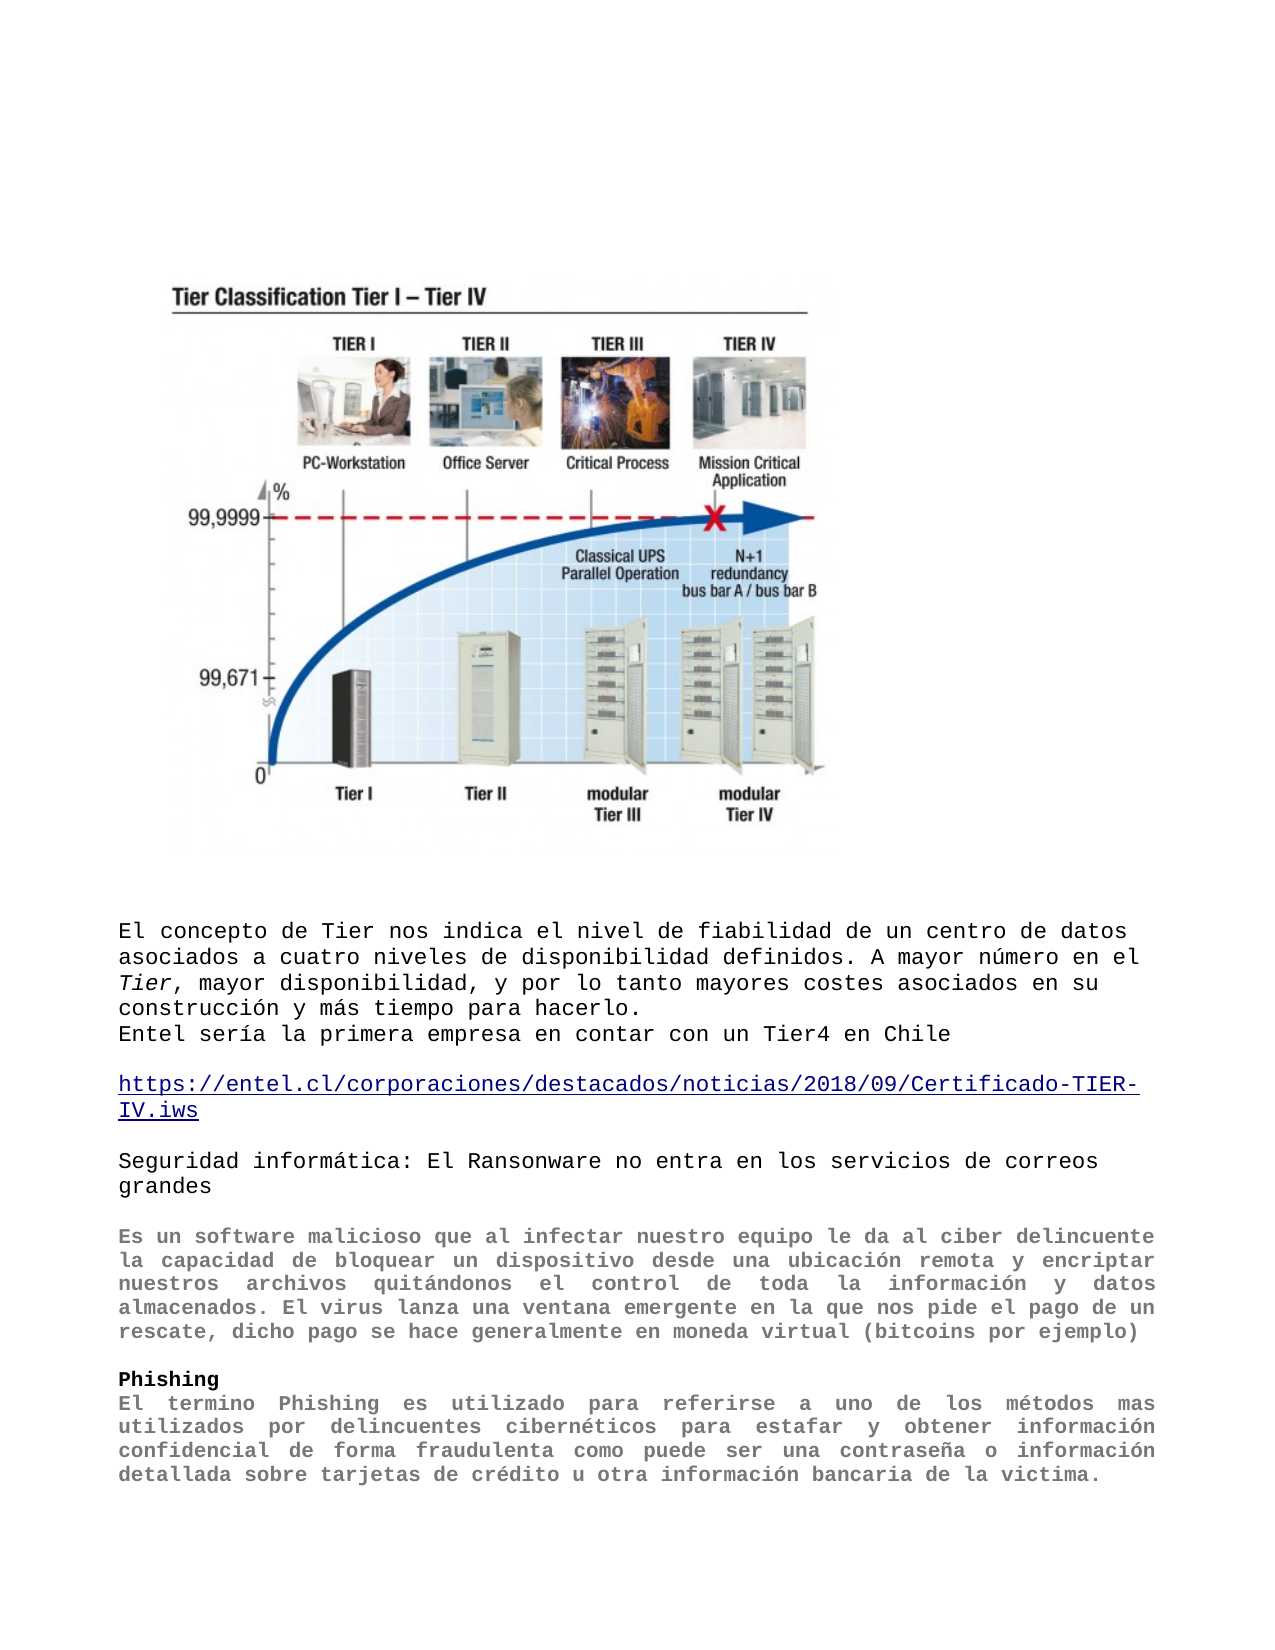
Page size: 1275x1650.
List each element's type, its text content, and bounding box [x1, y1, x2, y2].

picture [162, 274, 839, 851]
text El concepto de Tier nos indica el nivel de fiabilidad de un centro de datos asociados a cuatro niveles de disponibilidad definidos. A mayor número en el Tier, mayor disponibilidad, y por lo tanto mayores costes asociados en su construcción y más tiempo para hacerlo. [118, 918, 1157, 1022]
text El termino Phishing es utilizado para referirse a uno de los métodos mas utilizados por delincuentes cibernéticos para estafar y obtener información confidencial de forma fraudulenta como puede ser una contraseña o información detallada sobre tarjetas de crédito u otra información bancaria de la victima. [118, 1393, 1157, 1488]
text Entel sería la primera empresa en contar con un Tier4 en Chile [118, 1022, 1157, 1048]
text https://entel.cl/corporaciones/destacados/noticias/2018/09/Certificado-TIER-IV.iws [118, 1073, 1157, 1124]
text Phishing [118, 1369, 1157, 1393]
text Seguridad informática: El Ransonware no entra en los servicios de correos grandes [118, 1149, 1157, 1200]
text Es un software malicioso que al infectar nuestro equipo le da al ciber delincuente la capacidad de bloquear un dispositivo desde una ubicación remota y encriptar nuestros archivos quitándonos el control de toda la información y datos almacenados. El virus lanza una ventana emergente en la que nos pide el pago de un rescate, dicho pago se hace generalmente en moneda virtual (bitcoins por ejemplo) [118, 1226, 1157, 1345]
